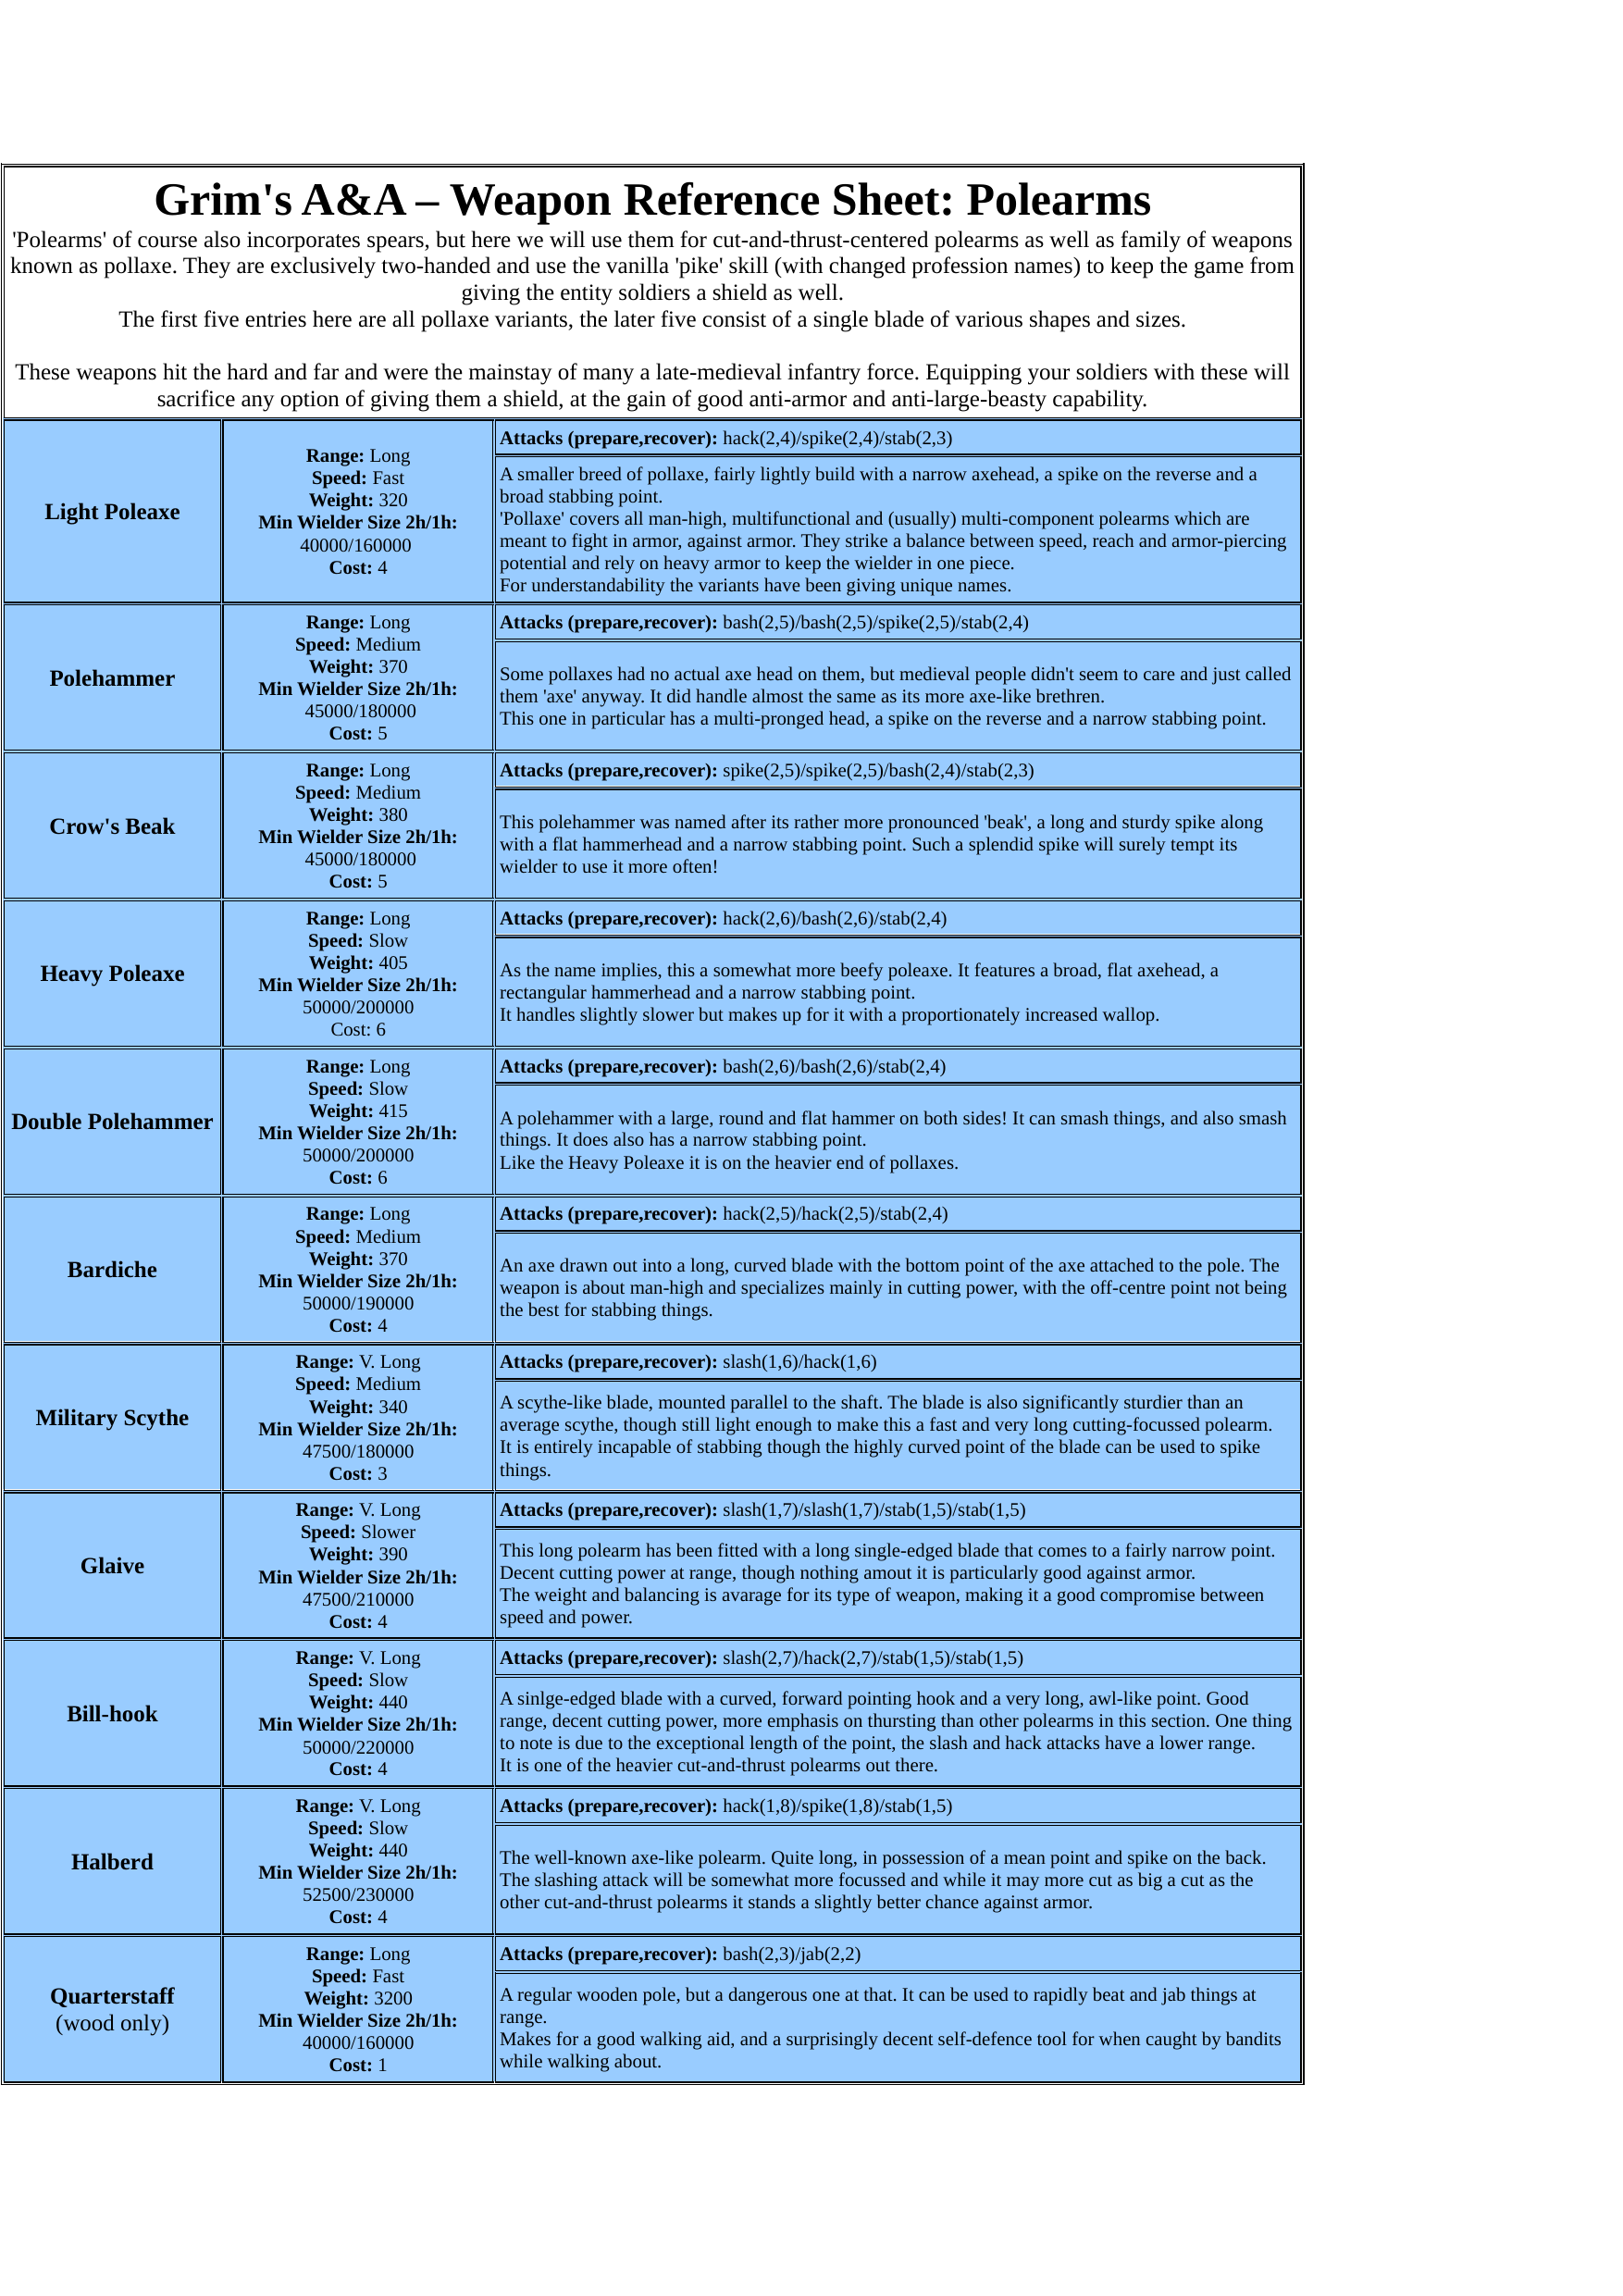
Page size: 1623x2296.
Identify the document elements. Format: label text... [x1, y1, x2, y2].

table_cell The well-known axe-like polearm. Quite long, in possession of a mean point and spike on the back. The slashing attack will be somewhat more focussed and while it may more cut as big a cut as the other cut-and-thrust polearms it stands a slightly better chance against armor. [496, 1826, 1300, 1933]
table_cell Range: Long Speed: Medium Weight: 370 Min Wielder Size 2h/1h: 45000/180000 Cost: 5 [224, 605, 492, 750]
table_cell Attacks (prepare,recover): hack(1,8)/spike(1,8)/stab(1,5) [496, 1789, 1300, 1822]
table_cell Range: Long Speed: Slow Weight: 415 Min Wielder Size 2h/1h: 50000/200000 Cost: 6 [224, 1049, 492, 1194]
table_cell Light Poleaxe [5, 421, 220, 602]
table_cell Range: V. Long Speed: Slow Weight: 440 Min Wielder Size 2h/1h: 52500/230000 Cost: 4 [224, 1789, 492, 1933]
table_cell A polehammer with a large, round and flat hammer on both sides! It can smash things, and also smash things. It does also has a narrow stabbing point. Like the Heavy Poleaxe it is on the heavier end of pollaxes. [496, 1086, 1300, 1194]
table_cell Double Polehammer [5, 1049, 220, 1194]
table_cell Attacks (prepare,recover): slash(1,6)/hack(1,6) [496, 1346, 1300, 1378]
table_cell Bardiche [5, 1198, 220, 1341]
table_cell A scythe-like blade, mounted parallel to the shaft. The blade is also significantly sturdier than an average scythe, though still light enough to make this a fast and very long cutting-focussed polearm. It is entirely incapable of stabbing though the highly curved point of the blade can be used to spike things. [496, 1382, 1300, 1489]
table_header Grim's A&A – Weapon Reference Sheet: Polearms 'Polearms' of course also incorporates spears, but here we will use them for cut-and-thrust-centered polearms as well as family of weapons known as pollaxe. They are exclusively two-handed and use the vanilla 'pike' skill (with changed profession names) to keep the game from giving the entity soldiers a shield as well. The first five entries here are all pollaxe variants, the later five consist of a single blade of various shapes and sizes. These weapons hit the hard and far and were the mainstay of many a late-medieval infantry force. Equipping your soldiers with these will sacrifice any option of giving them a shield, at the gain of good anti-armor and anti-large-beasty capability. [5, 168, 1300, 417]
table_cell Range: Long Speed: Fast Weight: 320 Min Wielder Size 2h/1h: 40000/160000 Cost: 4 [224, 421, 492, 602]
table_cell Polehammer [5, 605, 220, 750]
table_cell Attacks (prepare,recover): bash(2,3)/jab(2,2) [496, 1937, 1300, 1970]
table_cell This long polearm has been fitted with a long single-edged blade that comes to a fairly narrow point. Decent cutting power at range, though nothing amout it is particularly good against armor. The weight and balancing is avarage for its type of weapon, making it a good compromise between speed and power. [496, 1530, 1300, 1637]
table_cell This polehammer was named after its rather more pronounced 'beak', a long and sturdy spike along with a flat hammerhead and a narrow stabbing point. Such a splendid spike will surely tempt its wielder to use it more often! [496, 790, 1300, 898]
table_cell Attacks (prepare,recover): hack(2,5)/hack(2,5)/stab(2,4) [496, 1198, 1300, 1230]
table_cell Range: Long Speed: Fast Weight: 3200 Min Wielder Size 2h/1h: 40000/160000 Cost: 1 [224, 1937, 492, 2081]
table_cell Attacks (prepare,recover): bash(2,5)/bash(2,5)/spike(2,5)/stab(2,4) [496, 605, 1300, 639]
table_cell Range: Long Speed: Medium Weight: 380 Min Wielder Size 2h/1h: 45000/180000 Cost: 5 [224, 753, 492, 898]
table_cell Attacks (prepare,recover): bash(2,6)/bash(2,6)/stab(2,4) [496, 1049, 1300, 1082]
table_cell As the name implies, this a somewhat more beefy poleaxe. It features a broad, flat axehead, a rectangular hammerhead and a narrow stabbing point. It handles slightly slower but makes up for it with a proportionately increased wallop. [496, 938, 1300, 1046]
table_cell A sinlge-edged blade with a curved, forward pointing hook and a very long, awl-like point. Good range, decent cutting power, more emphasis on thursting than other polearms in this section. One thing to note is due to the exceptional length of the point, the slash and hack attacks have a lower range. It is one of the heavier cut-and-thrust polearms out there. [496, 1678, 1300, 1785]
table_cell Glaive [5, 1494, 220, 1637]
table_cell Halberd [5, 1789, 220, 1933]
table_cell Attacks (prepare,recover): spike(2,5)/spike(2,5)/bash(2,4)/stab(2,3) [496, 753, 1300, 786]
table_cell Bill-hook [5, 1641, 220, 1785]
table_cell A smaller breed of pollaxe, fairly lightly build with a narrow axehead, a spike on the reverse and a broad stabbing point. 'Pollaxe' covers all man-high, multifunctional and (usually) multi-component polearms which are meant to fight in armor, against armor. They strike a balance between speed, reach and armor-piercing potential and rely on heavy armor to keep the wielder in one piece. For understandability the variants have been giving unique names. [496, 457, 1300, 602]
table_cell Quarterstaff (wood only) [5, 1937, 220, 2081]
table_cell A regular wooden pole, but a dangerous one at that. It can be used to rapidly beat and jab things at range. Makes for a good walking aid, and a surprisingly decent self-defence tool for when caught by bandits while walking about. [496, 1974, 1300, 2081]
table_cell Heavy Poleaxe [5, 901, 220, 1046]
table_cell Attacks (prepare,recover): hack(2,6)/bash(2,6)/stab(2,4) [496, 901, 1300, 934]
table_cell Crow's Beak [5, 753, 220, 898]
table_cell An axe drawn out into a long, curved blade with the bottom point of the axe attached to the pole. The weapon is about man-high and specializes mainly in cutting power, with the off-centre point not being the best for stabbing things. [496, 1234, 1300, 1341]
table_cell Attacks (prepare,recover): slash(1,7)/slash(1,7)/stab(1,5)/stab(1,5) [496, 1494, 1300, 1526]
table_cell Range: V. Long Speed: Slower Weight: 390 Min Wielder Size 2h/1h: 47500/210000 Cost: 4 [224, 1494, 492, 1637]
table_cell Range: Long Speed: Slow Weight: 405 Min Wielder Size 2h/1h: 50000/200000 Cost: 6 [224, 901, 492, 1046]
table_cell Military Scythe [5, 1346, 220, 1489]
table_cell Range: V. Long Speed: Medium Weight: 340 Min Wielder Size 2h/1h: 47500/180000 Cost: 3 [224, 1346, 492, 1489]
table_cell Range: Long Speed: Medium Weight: 370 Min Wielder Size 2h/1h: 50000/190000 Cost: 4 [224, 1198, 492, 1341]
table_cell Attacks (prepare,recover): hack(2,4)/spike(2,4)/stab(2,3) [496, 421, 1300, 453]
table_cell Some pollaxes had no actual axe head on them, but medieval people didn't seem to care and just called them 'axe' anyway. It did handle almost the same as its more axe-like brethren. This one in particular has a multi-pronged head, a spike on the reverse and a narrow stabbing point. [496, 642, 1300, 750]
table_cell Range: V. Long Speed: Slow Weight: 440 Min Wielder Size 2h/1h: 50000/220000 Cost: 4 [224, 1641, 492, 1785]
table_cell Attacks (prepare,recover): slash(2,7)/hack(2,7)/stab(1,5)/stab(1,5) [496, 1641, 1300, 1674]
